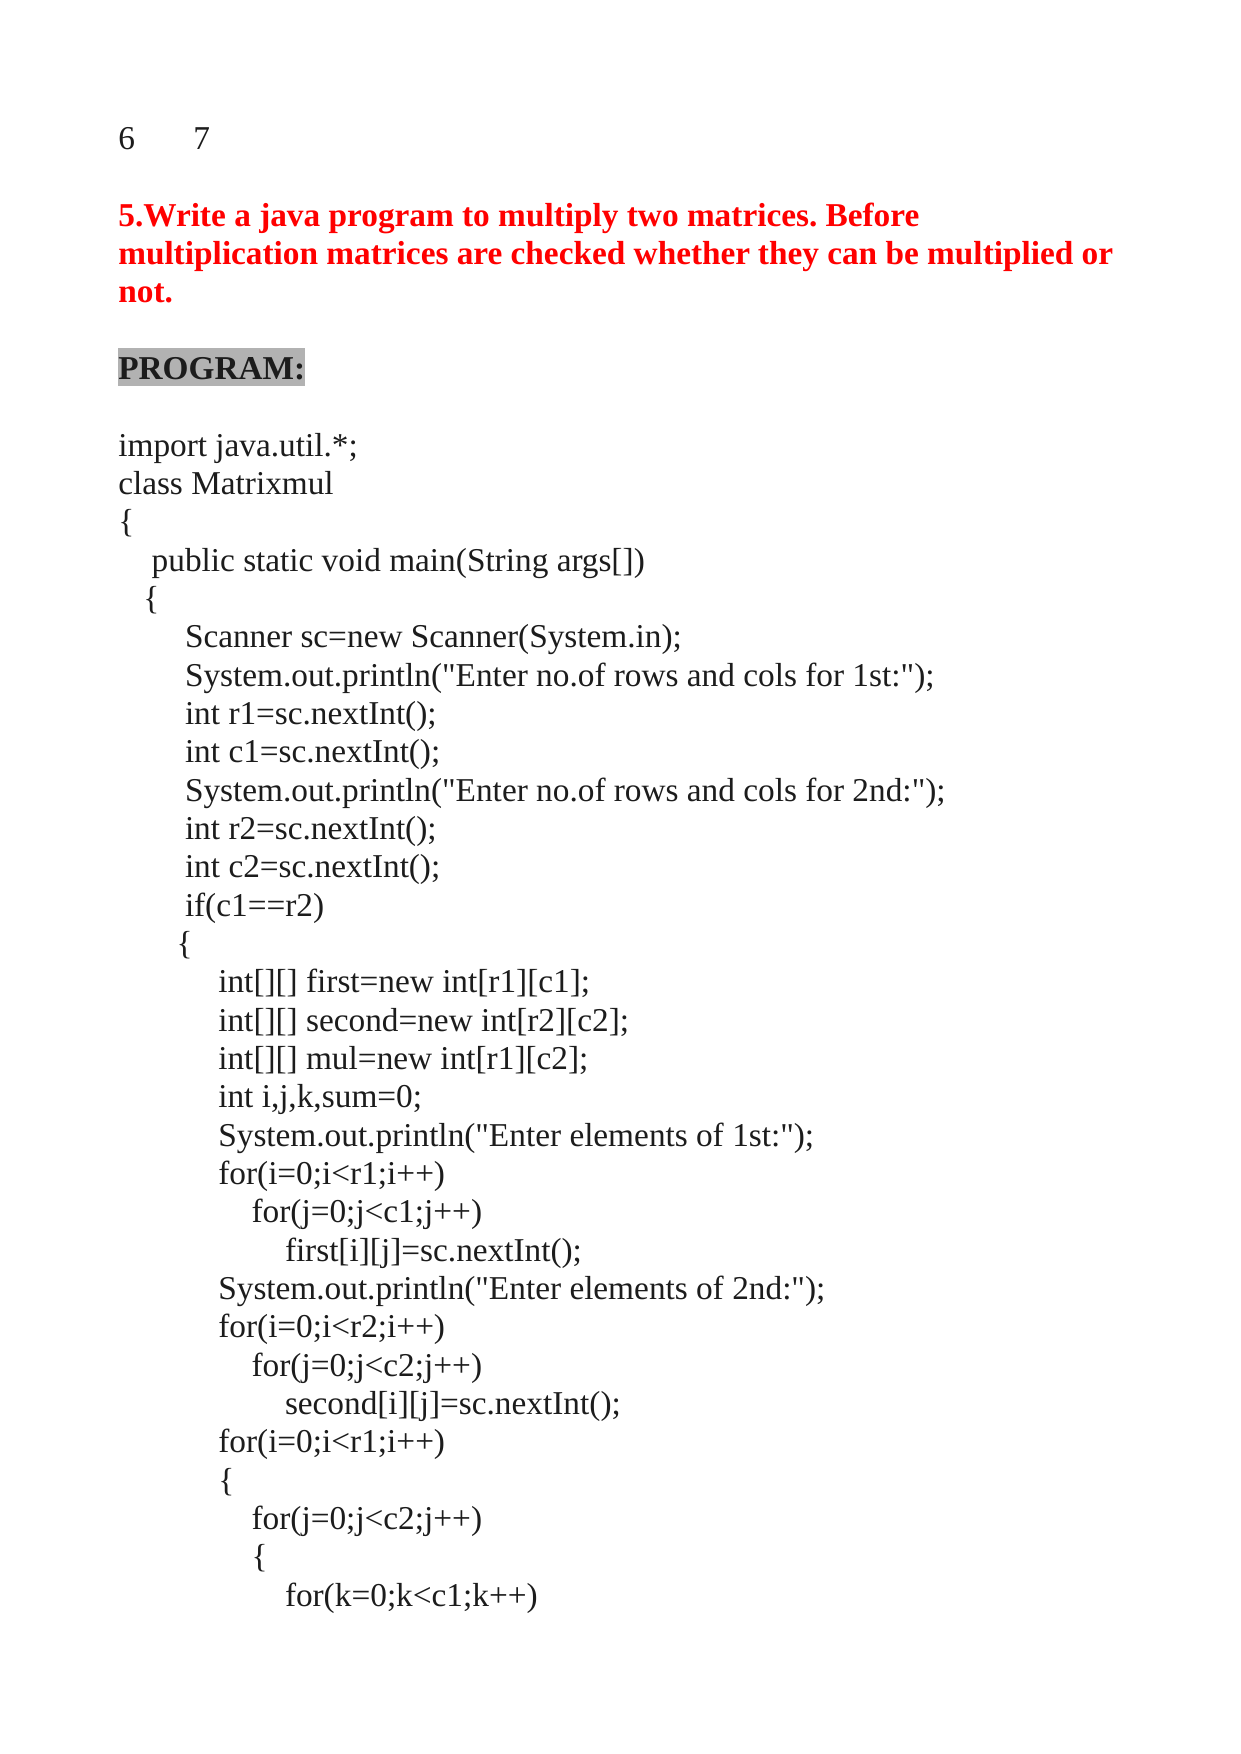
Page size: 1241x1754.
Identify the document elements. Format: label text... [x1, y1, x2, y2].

text System.out.println("Enter no.of rows and cols for 2nd:"); [118, 770, 1122, 808]
text System.out.println("Enter no.of rows and cols for 1st:"); [118, 655, 1122, 693]
text System.out.println("Enter elements of 2nd:"); [118, 1268, 1122, 1306]
text System.out.println("Enter elements of 1st:"); [118, 1115, 1122, 1153]
text for(j=0;j<c2;j++) [118, 1345, 1122, 1383]
text int c1=sc.nextInt(); [118, 731, 1122, 770]
text int c2=sc.nextInt(); [118, 846, 1122, 885]
text second[i][j]=sc.nextInt(); [118, 1383, 1122, 1421]
text int r2=sc.nextInt(); [118, 808, 1122, 846]
text { [118, 1460, 1122, 1498]
text 6 7 [118, 118, 1122, 156]
text int r1=sc.nextInt(); [118, 693, 1122, 731]
text int[][] second=new int[r2][c2]; [118, 1000, 1122, 1038]
text for(j=0;j<c2;j++) [118, 1498, 1122, 1536]
text for(i=0;i<r1;i++) [118, 1153, 1122, 1191]
text { [118, 578, 1122, 616]
text { [118, 1536, 1122, 1575]
text for(k=0;k<c1;k++) [118, 1575, 1122, 1613]
text if(c1==r2) [118, 885, 1122, 923]
text for(i=0;i<r1;i++) [118, 1421, 1122, 1460]
text import java.util.*; [118, 425, 1122, 463]
text int[][] mul=new int[r1][c2]; [118, 1038, 1122, 1076]
text for(i=0;i<r2;i++) [118, 1306, 1122, 1345]
text { [118, 923, 1122, 961]
text 5.Write a java program to multiply two matrices. Before multiplication matrices are checked whether they can be multiplied or not. [118, 195, 1122, 310]
text int[][] first=new int[r1][c1]; [118, 961, 1122, 1000]
text class Matrixmul [118, 463, 1122, 501]
text for(j=0;j<c1;j++) [118, 1191, 1122, 1230]
text Scanner sc=new Scanner(System.in); [118, 616, 1122, 655]
text PROGRAM: [118, 348, 1122, 386]
text first[i][j]=sc.nextInt(); [118, 1230, 1122, 1268]
text int i,j,k,sum=0; [118, 1076, 1122, 1115]
text public static void main(String args[]) [118, 540, 1122, 578]
text { [118, 501, 1122, 540]
